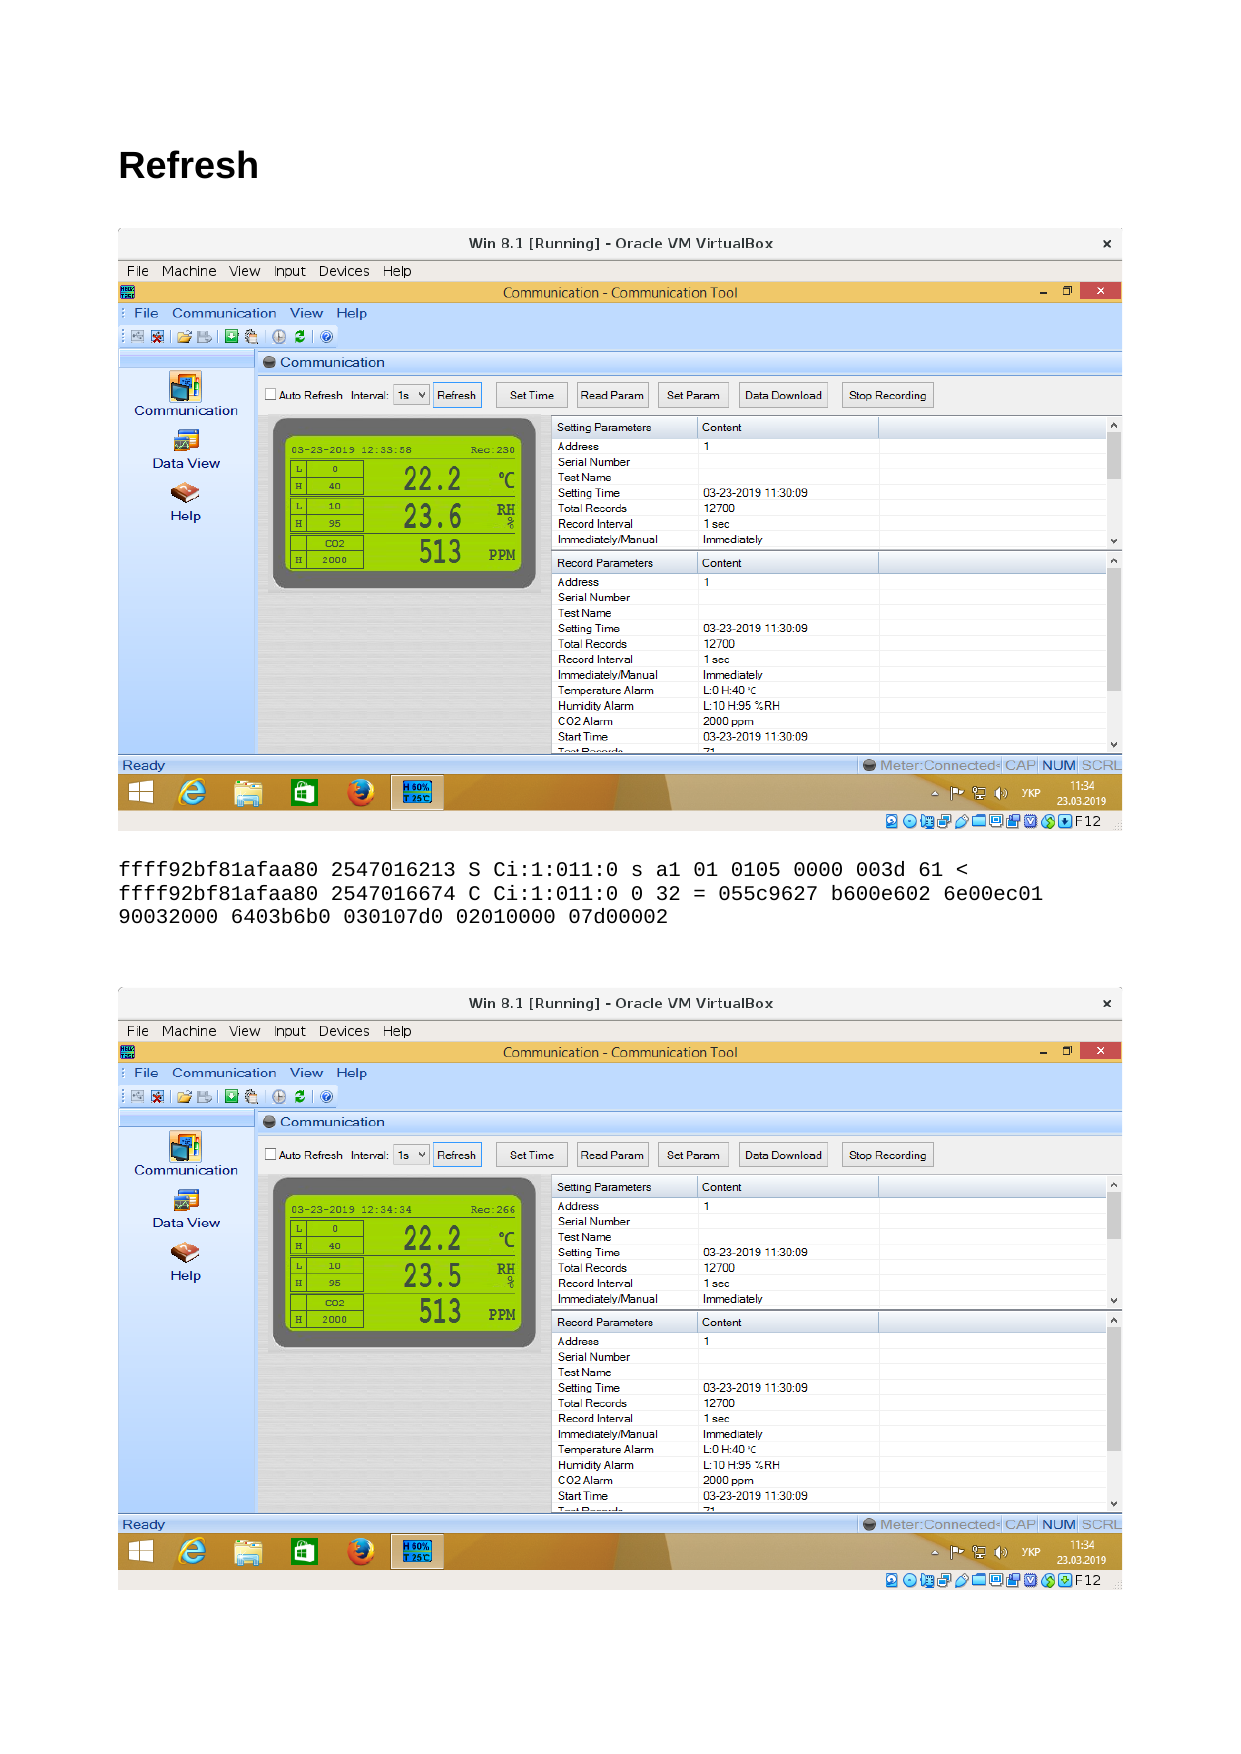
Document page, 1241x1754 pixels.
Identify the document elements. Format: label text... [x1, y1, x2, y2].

text ffff92bf81afaa80 2547016674 C Ci:1:011:0 0 32 = 055c9627 b600e602 6e00ec01 90032000 6403b6b0 030107d0 02010000 07d00002 [118, 883, 1122, 930]
picture [118, 987, 1123, 1590]
text ffff92bf81afaa80 2547016213 S Ci:1:011:0 s a1 01 0105 0000 003d 61 < [118, 859, 1122, 883]
subtitle Refresh [118, 143, 1122, 187]
picture [118, 228, 1123, 831]
